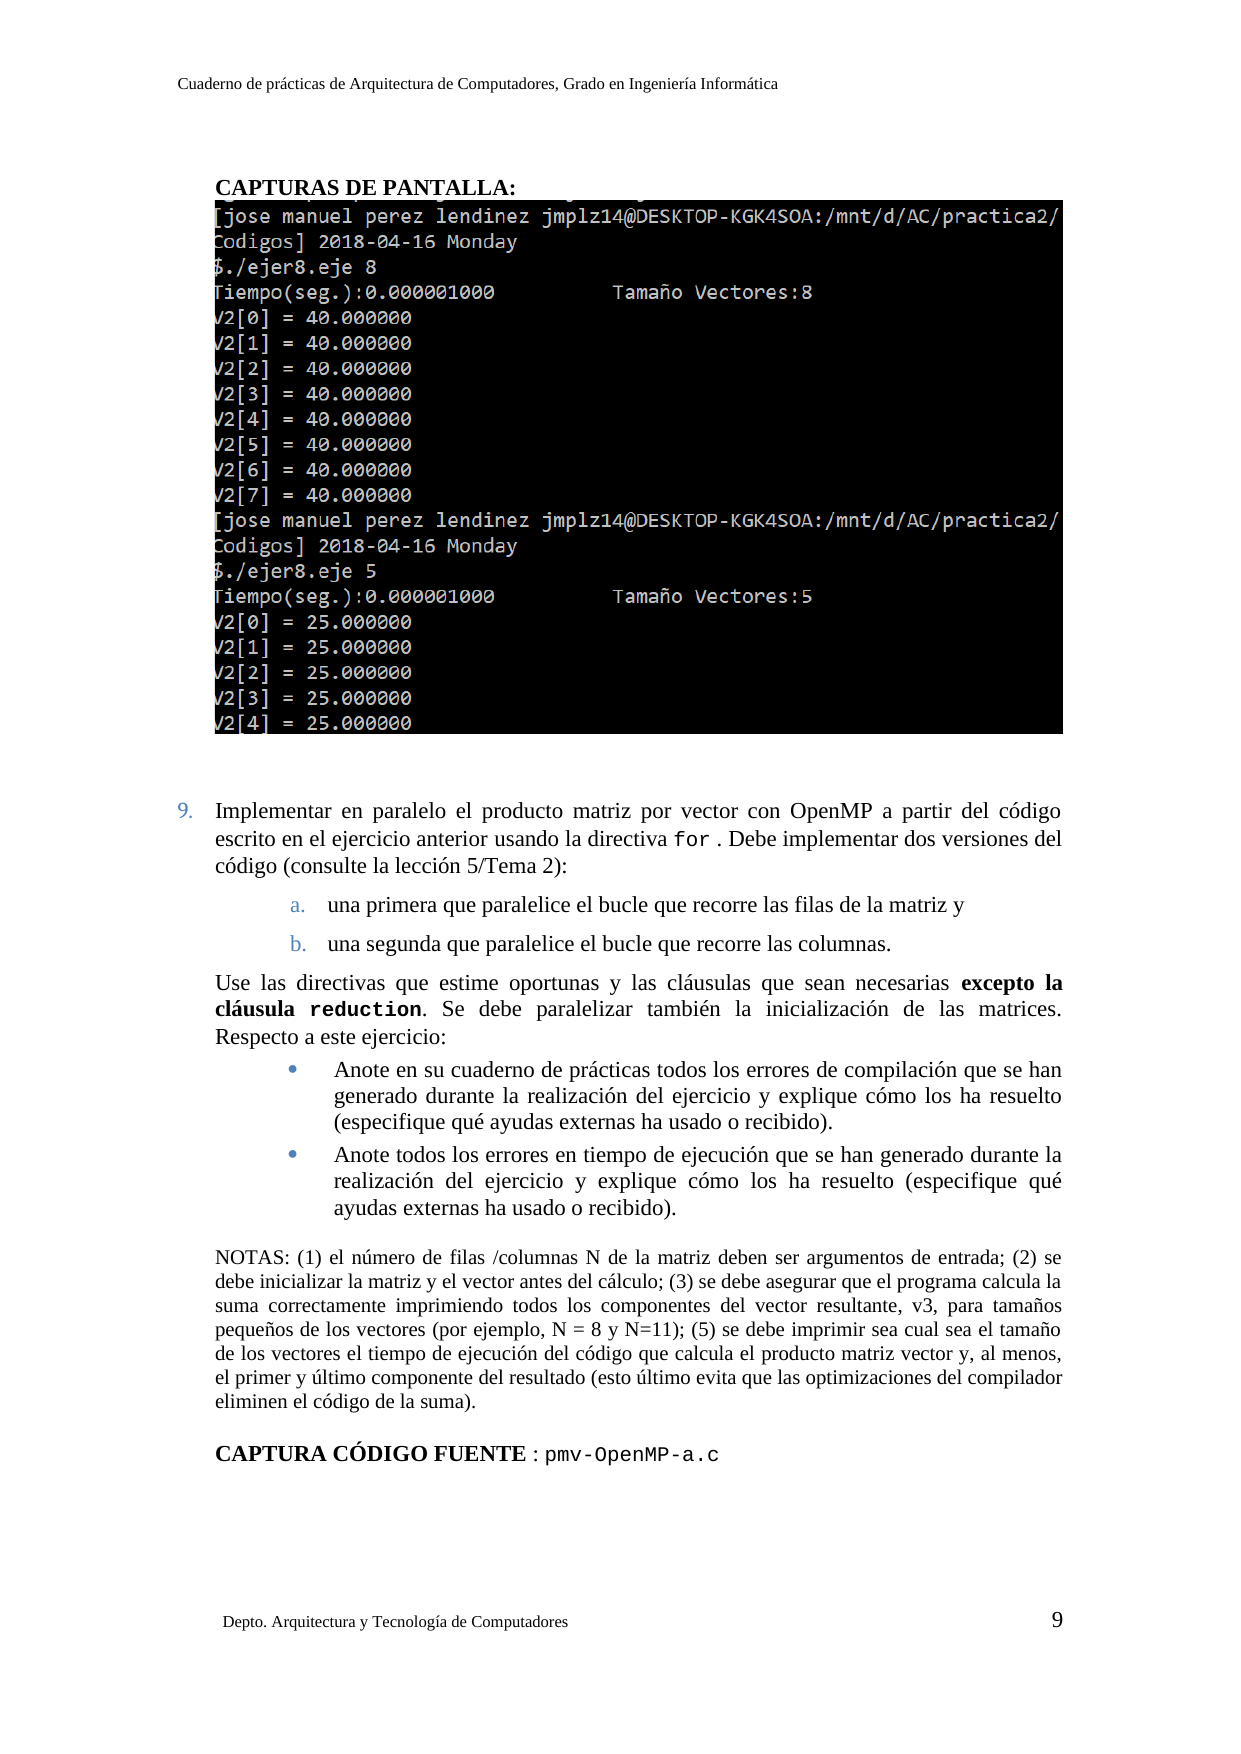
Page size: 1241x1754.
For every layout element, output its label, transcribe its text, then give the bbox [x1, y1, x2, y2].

list Anote todos los errores en tiempo de ejecución que se han generado durante la realización del ejercicio y explique cómo los ha resuelto (especifique qué ayudas externas ha usado o recibido). [288, 1141, 1063, 1220]
text CAPTURA CÓDIGO FUENTE : pmv-OpenMP-a.c [215, 1440, 1063, 1467]
list Implementar en paralelo el producto matriz por vector con OpenMP a partir del código escrito en el ejercicio anterior usando la directiva for . Debe implementar dos versiones del código (consulte la lección 5/Tema 2): [177, 797, 1063, 879]
list NOTAS: (1) el número de filas /columnas N de la matriz deben ser argumentos de entrada; (2) se debe inicializar la matriz y el vector antes del cálculo; (3) se debe asegurar que el programa calcula la suma correctamente imprimiendo todos los componentes del vector resultante, v3, para tamaños pequeños de los vectores (por ejemplo, N = 8 y N=11); (5) se debe imprimir sea cual sea el tamaño de los vectores el tiempo de ejecución del código que calcula el producto matriz vector y, al menos, el primer y último componente del resultado (esto último evita que las optimizaciones del compilador eliminen el código de la suma). [215, 1245, 1063, 1413]
picture [214, 200, 1063, 734]
list una segunda que paralelice el bucle que recorre las columnas. [290, 930, 1063, 957]
text CAPTURAS DE PANTALLA: [215, 174, 1063, 200]
list una primera que paralelice el bucle que recorre las filas de la matriz y [290, 891, 1063, 918]
list Anote en su cuaderno de prácticas todos los errores de compilación que se han generado durante la realización del ejercicio y explique cómo los ha resuelto (especifique qué ayudas externas ha usado o recibido). [288, 1056, 1063, 1135]
list Use las directivas que estime oportunas y las cláusulas que sean necesarias excepto la cláusula reduction. Se debe paralelizar también la inicialización de las matrices. Respecto a este ejercicio: [215, 969, 1063, 1049]
